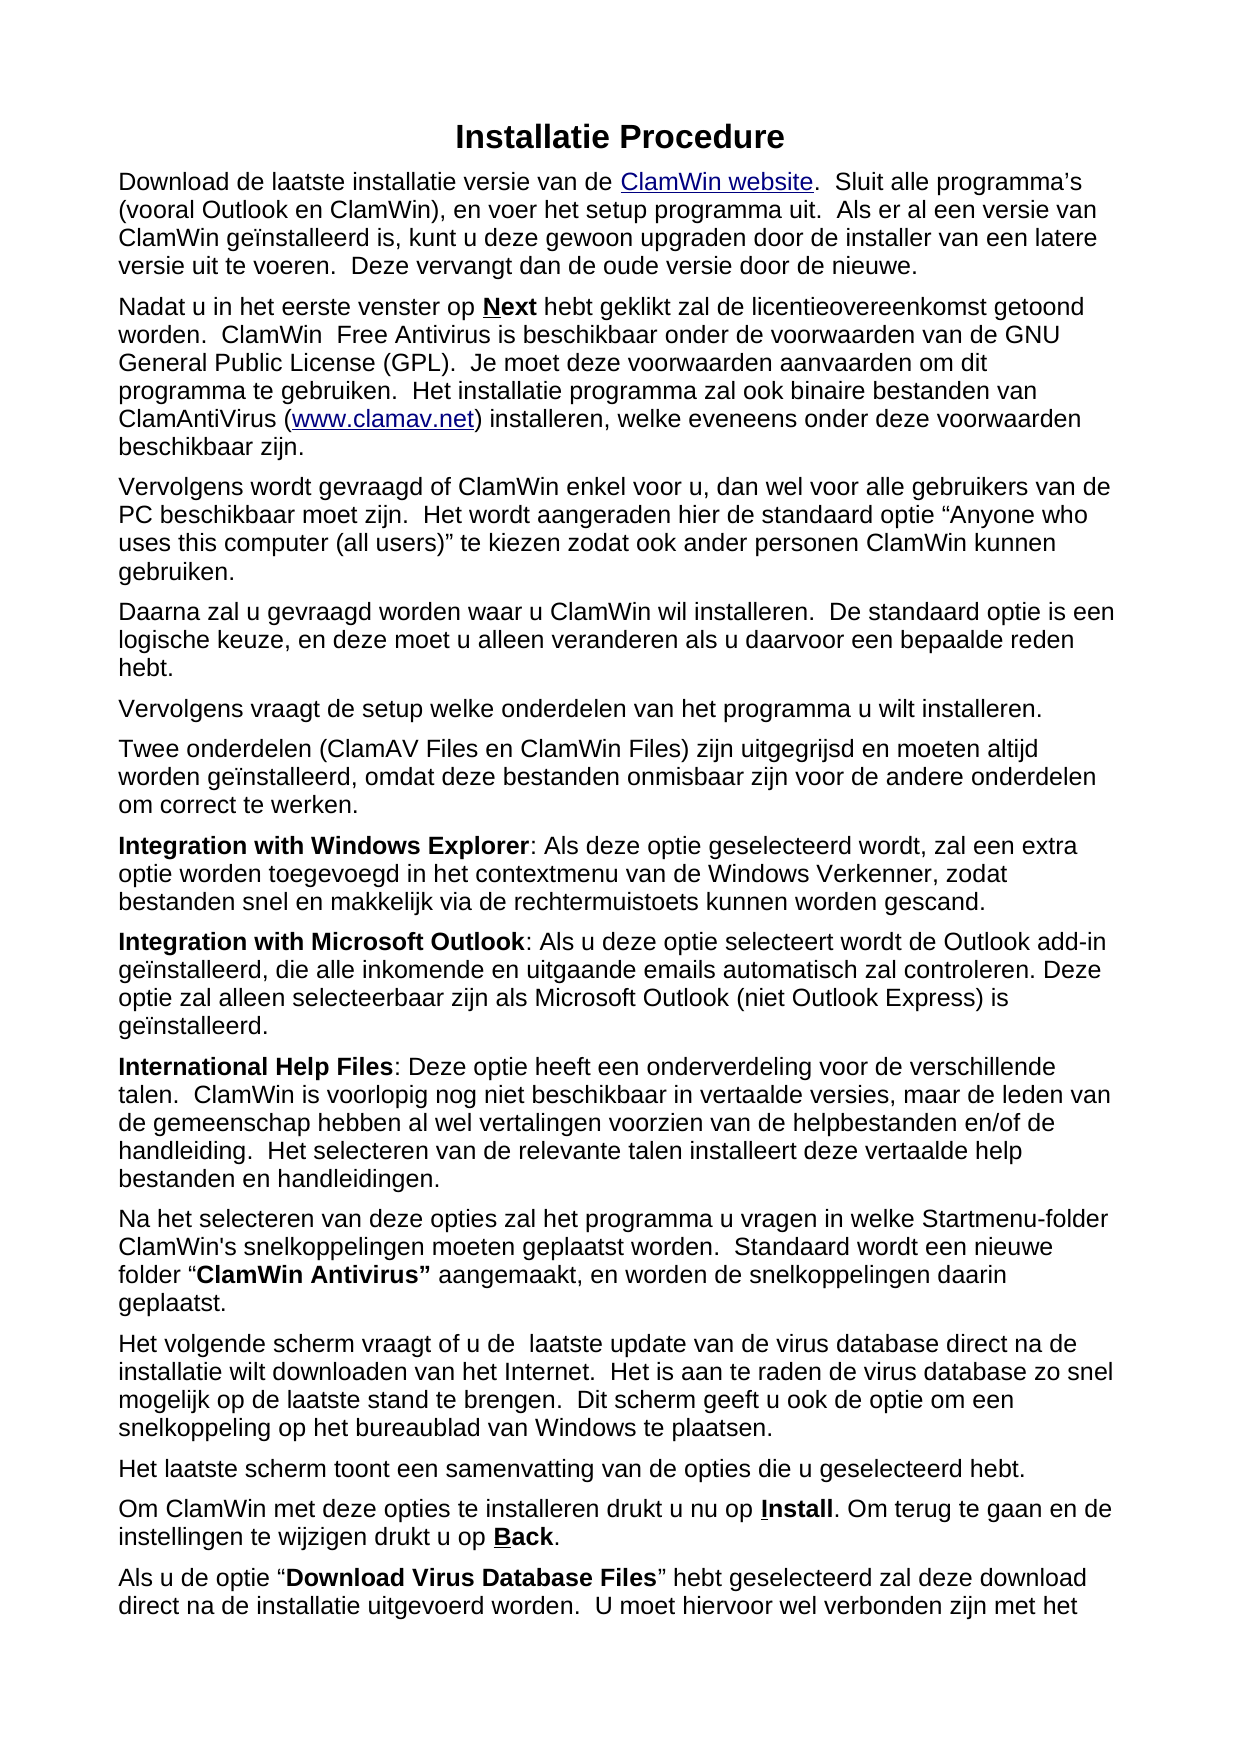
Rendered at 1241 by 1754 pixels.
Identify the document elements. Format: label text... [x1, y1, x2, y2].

text Integration with Windows Explorer: Als deze optie geselecteerd wordt, zal een extra optie worden toegevoegd in het contextmenu van de Windows Verkenner, zodat bestanden snel en makkelijk via de rechtermuistoets kunnen worden gescand. [118, 831, 1122, 915]
text Het volgende scherm vraagt of u de laatste update van de virus database direct na de installatie wilt downloaden van het Internet. Het is aan te raden de virus database zo snel mogelijk op de laatste stand te brengen. Dit scherm geeft u ook de optie om een snelkoppeling op het bureaublad van Windows te plaatsen. [118, 1330, 1122, 1442]
text Download de laatste installatie versie van de ClamWin website. Sluit alle programma’s (vooral Outlook en ClamWin), en voer het setup programma uit. Als er al een versie van ClamWin geïnstalleerd is, kunt u deze gewoon upgraden door de installer van een latere versie uit te voeren. Deze vervangt dan de oude versie door de nieuwe. [118, 168, 1122, 280]
text Als u de optie “Download Virus Database Files” hebt geselecteerd zal deze download direct na de installatie uitgevoerd worden. U moet hiervoor wel verbonden zijn met het [118, 1563, 1122, 1619]
text Om ClamWin met deze opties te installeren drukt u nu op Install. Om terug te gaan en de instellingen te wijzigen drukt u op Back. [118, 1495, 1122, 1551]
text Het laatste scherm toont een samenvatting van de opties die u geselecteerd hebt. [118, 1454, 1122, 1482]
text Daarna zal u gevraagd worden waar u ClamWin wil installeren. De standaard optie is een logische keuze, en deze moet u alleen veranderen als u daarvoor een bepaalde reden hebt. [118, 598, 1122, 682]
subtitle Installatie Procedure [118, 118, 1122, 155]
text Nadat u in het eerste venster op Next hebt geklikt zal de licentieovereenkomst getoond worden. ClamWin Free Antivirus is beschikbaar onder de voorwaarden van de GNU General Public License (GPL). Je moet deze voorwaarden aanvaarden om dit programma te gebruiken. Het installatie programma zal ook binaire bestanden van ClamAntiVirus (www.clamav.net) installeren, welke eveneens onder deze voorwaarden beschikbaar zijn. [118, 292, 1122, 461]
text Integration with Microsoft Outlook: Als u deze optie selecteert wordt de Outlook add-in geïnstalleerd, die alle inkomende en uitgaande emails automatisch zal controleren. Deze optie zal alleen selecteerbaar zijn als Microsoft Outlook (niet Outlook Express) is geïnstalleerd. [118, 928, 1122, 1040]
text Na het selecteren van deze opties zal het programma u vragen in welke Startmenu-folder ClamWin's snelkoppelingen moeten geplaatst worden. Standaard wordt een nieuwe folder “ClamWin Antivirus” aangemaakt, en worden de snelkoppelingen daarin geplaatst. [118, 1205, 1122, 1317]
text Vervolgens wordt gevraagd of ClamWin enkel voor u, dan wel voor alle gebruikers van de PC beschikbaar moet zijn. Het wordt aangeraden hier de standaard optie “Anyone who uses this computer (all users)” te kiezen zodat ook ander personen ClamWin kunnen gebruiken. [118, 473, 1122, 585]
text Vervolgens vraagt de setup welke onderdelen van het programma u wilt installeren. [118, 694, 1122, 722]
text Twee onderdelen (ClamAV Files en ClamWin Files) zijn uitgegrijsd en moeten altijd worden geïnstalleerd, omdat deze bestanden onmisbaar zijn voor de andere onderdelen om correct te werken. [118, 735, 1122, 819]
text International Help Files: Deze optie heeft een onderverdeling voor de verschillende talen. ClamWin is voorlopig nog niet beschikbaar in vertaalde versies, maar de leden van de gemeenschap hebben al wel vertalingen voorzien van de helpbestanden en/of de handleiding. Het selecteren van de relevante talen installeert deze vertaalde help bestanden en handleidingen. [118, 1052, 1122, 1193]
